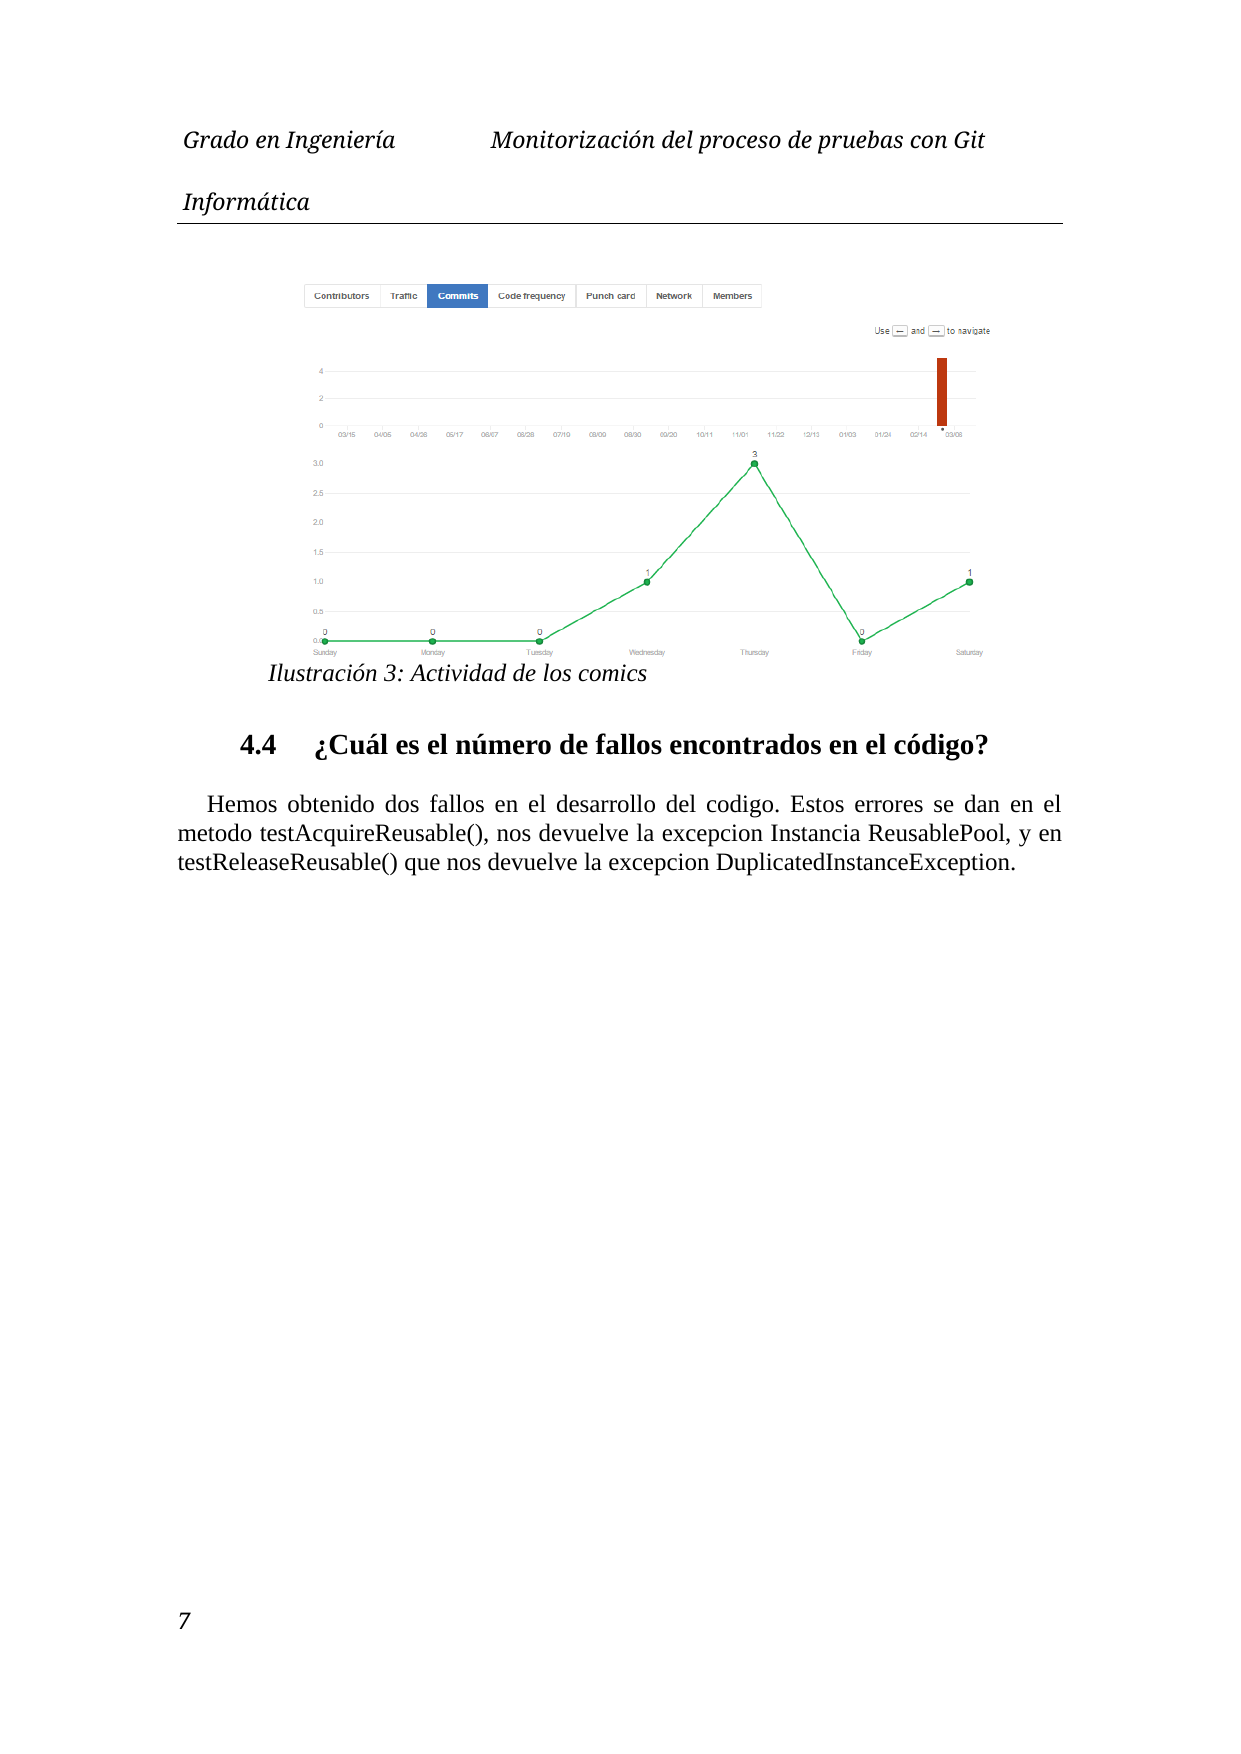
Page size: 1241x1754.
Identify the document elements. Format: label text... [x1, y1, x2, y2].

text Hemos obtenido dos fallos en el desarrollo del codigo. Estos errores se dan en el metodo testAcquireReusable(), nos devuelve la excepcion Instancia ReusablePool, y en testReleaseReusable() que nos devuelve la excepcion DuplicatedInstanceException. [177, 789, 1063, 876]
list Ilustración 3: Actividad de los comics [268, 658, 1059, 687]
subtitle ¿Cuál es el número de fallos encontrados en el código? [240, 727, 1063, 761]
